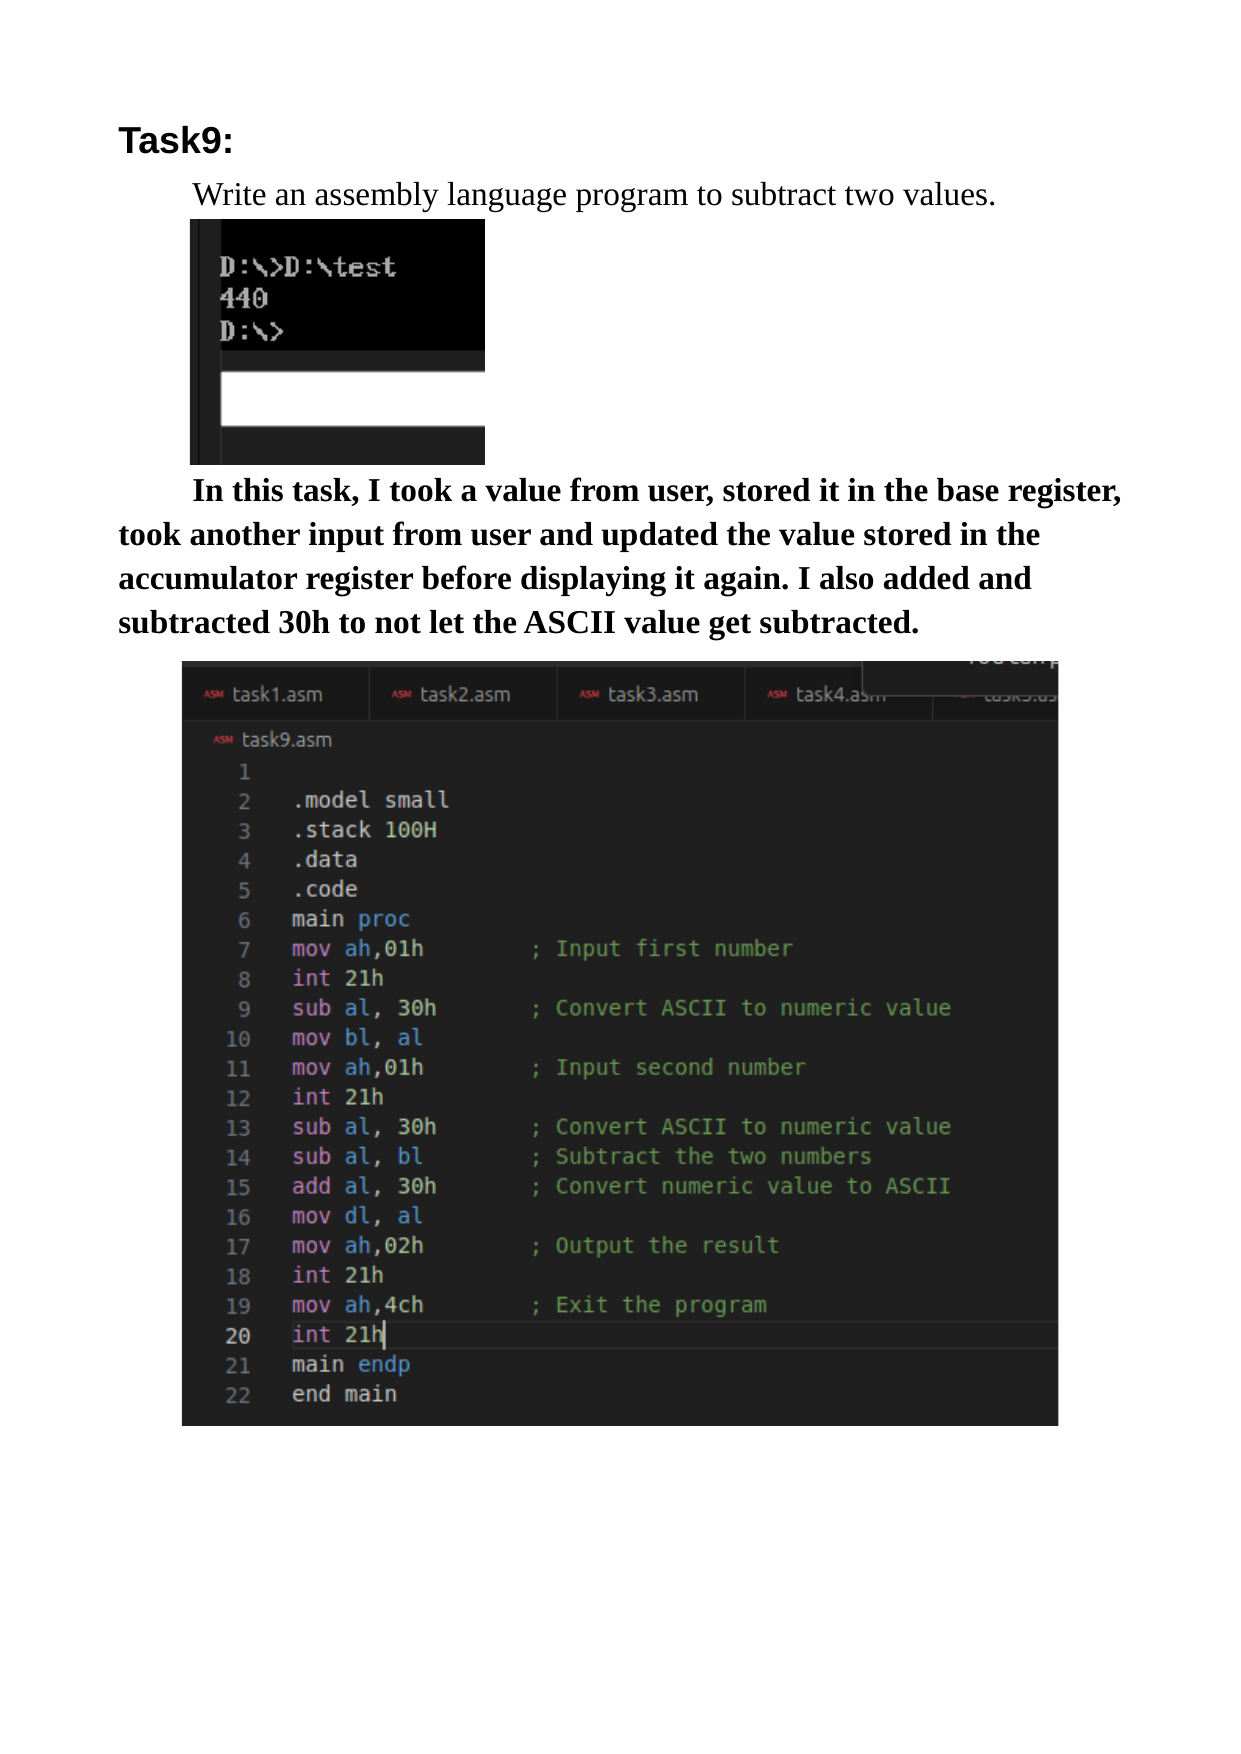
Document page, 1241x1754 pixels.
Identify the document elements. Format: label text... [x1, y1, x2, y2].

picture [189, 219, 485, 465]
text In this task, I took a value from user, stored it in the base register, took another input from user and updated the value stored in the accumulator register before displaying it again. I also added and subtracted 30h to not let the ASCII value get subtracted. [118, 470, 1122, 641]
subtitle Task9: [118, 118, 1122, 161]
picture [181, 661, 1059, 1426]
text Write an assembly language program to subtract two values. [118, 174, 1122, 212]
